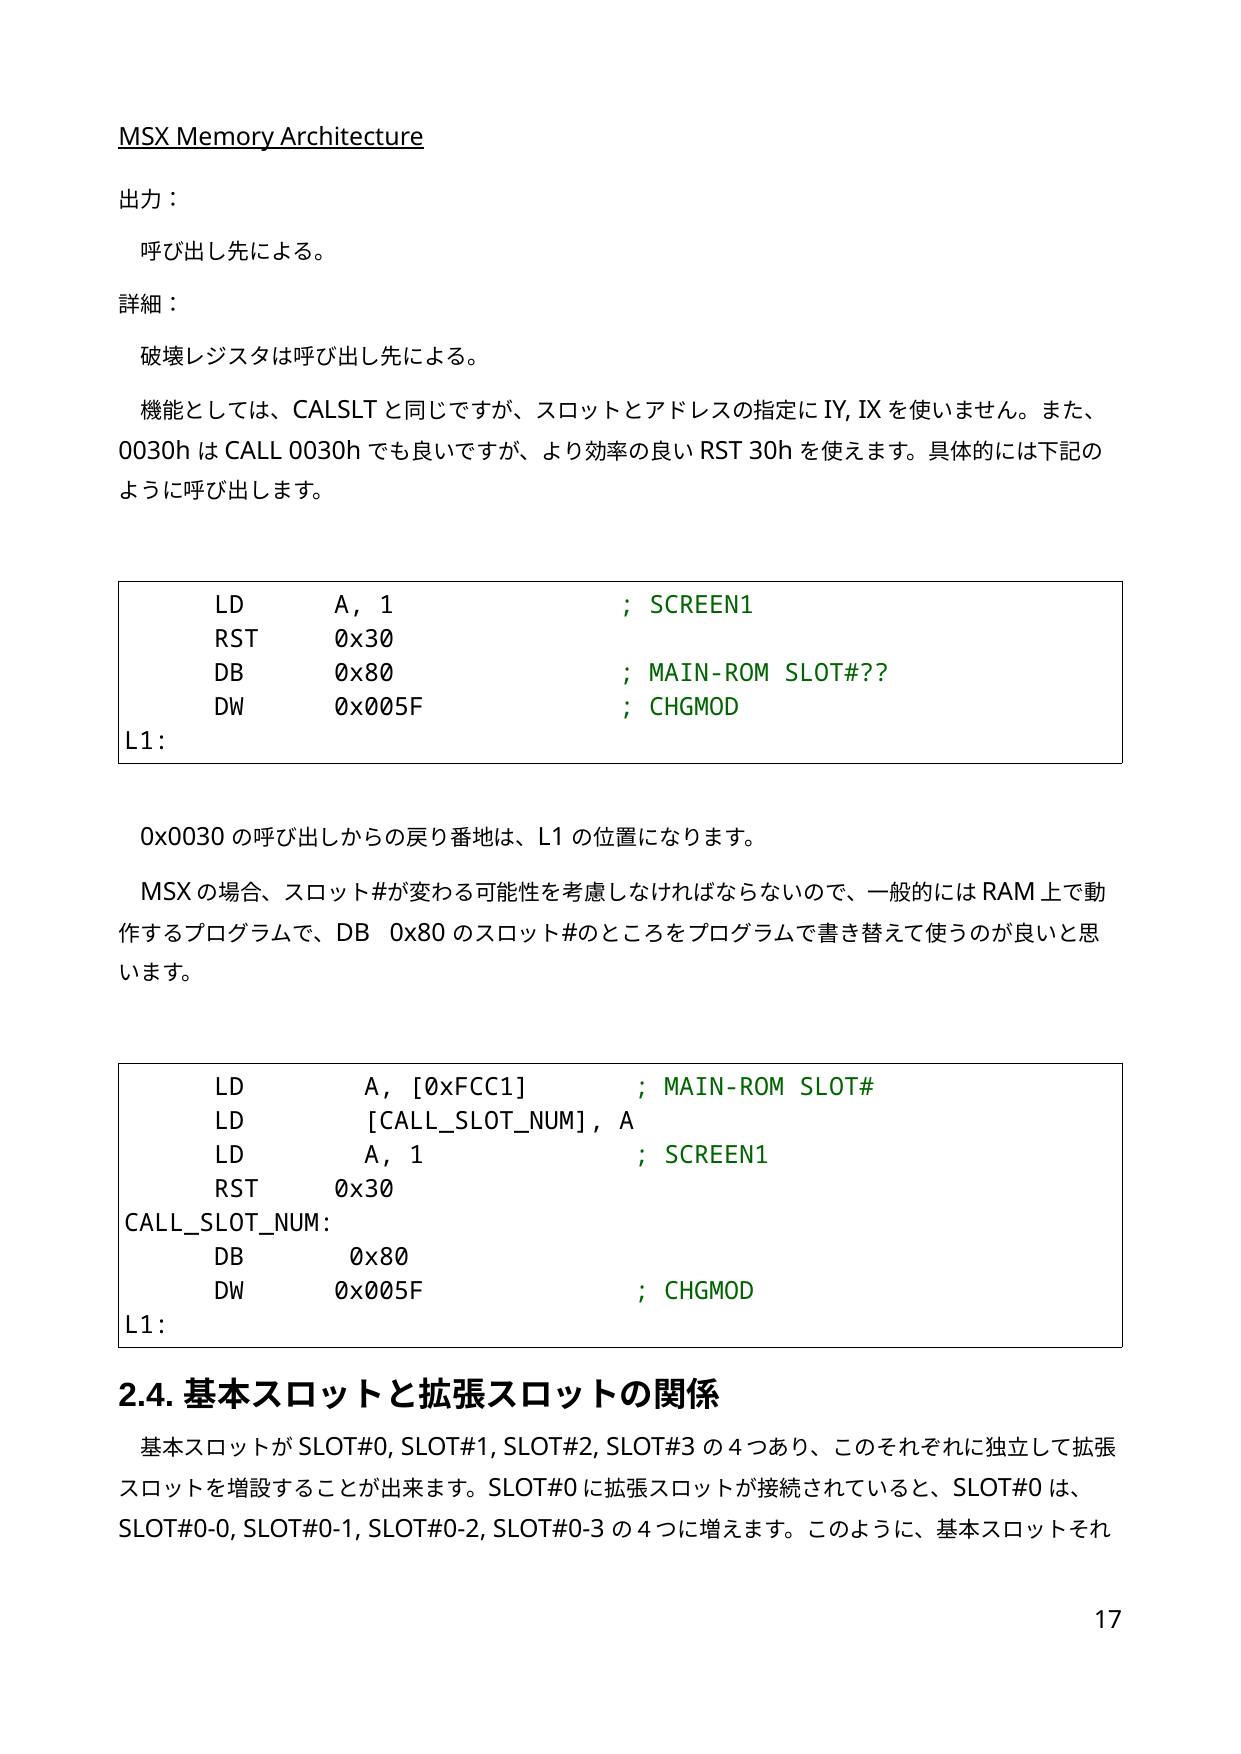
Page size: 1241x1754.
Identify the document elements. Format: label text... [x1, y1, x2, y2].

subtitle 2.4. 基本スロットと拡張スロットの関係 [118, 1368, 1122, 1416]
table_header LD A, 1 ; SCREEN1 RST 0x30 DB 0x80 ; MAIN-ROM SLOT#?? DW 0x005F ; CHGMOD L1: [119, 582, 1122, 763]
text 破壊レジスタは呼び出し先による。 [118, 339, 1122, 371]
text 0x0030 の呼び出しからの戻り番地は、L1 の位置になります。 [118, 818, 1122, 852]
text 基本スロットが SLOT#0, SLOT#1, SLOT#2, SLOT#3 の４つあり、このそれぞれに独立して拡張スロットを増設することが出来ます。SLOT#0に拡張スロットが接続されていると、SLOT#0 は、SLOT#0-0, SLOT#0-1, SLOT#0-2, SLOT#0-3 の４つに増えます。このように、基本スロットそれ [118, 1429, 1122, 1544]
text 機能としては、CALSLTと同じですが、スロットとアドレスの指定にIY, IX を使いません。また、0030h は CALL 0030h でも良いですが、より効率の良い RST 30h を使えます。具体的には下記のように呼び出します。 [118, 392, 1122, 504]
text 出力： [118, 182, 1122, 213]
text 詳細： [118, 287, 1122, 318]
text 呼び出し先による。 [118, 234, 1122, 266]
table_header LD A, [0xFCC1] ; MAIN-ROM SLOT# LD [CALL_SLOT_NUM], A LD A, 1 ; SCREEN1 RST 0x30 CALL_SLOT_NUM: DB 0x80 DW 0x005F ; CHGMOD L1: [119, 1064, 1122, 1347]
text MSXの場合、スロット#が変わる可能性を考慮しなければならないので、一般的にはRAM上で動作するプログラムで、DB 0x80 のスロット#のところをプログラムで書き替えて使うのが良いと思います。 [118, 873, 1122, 986]
